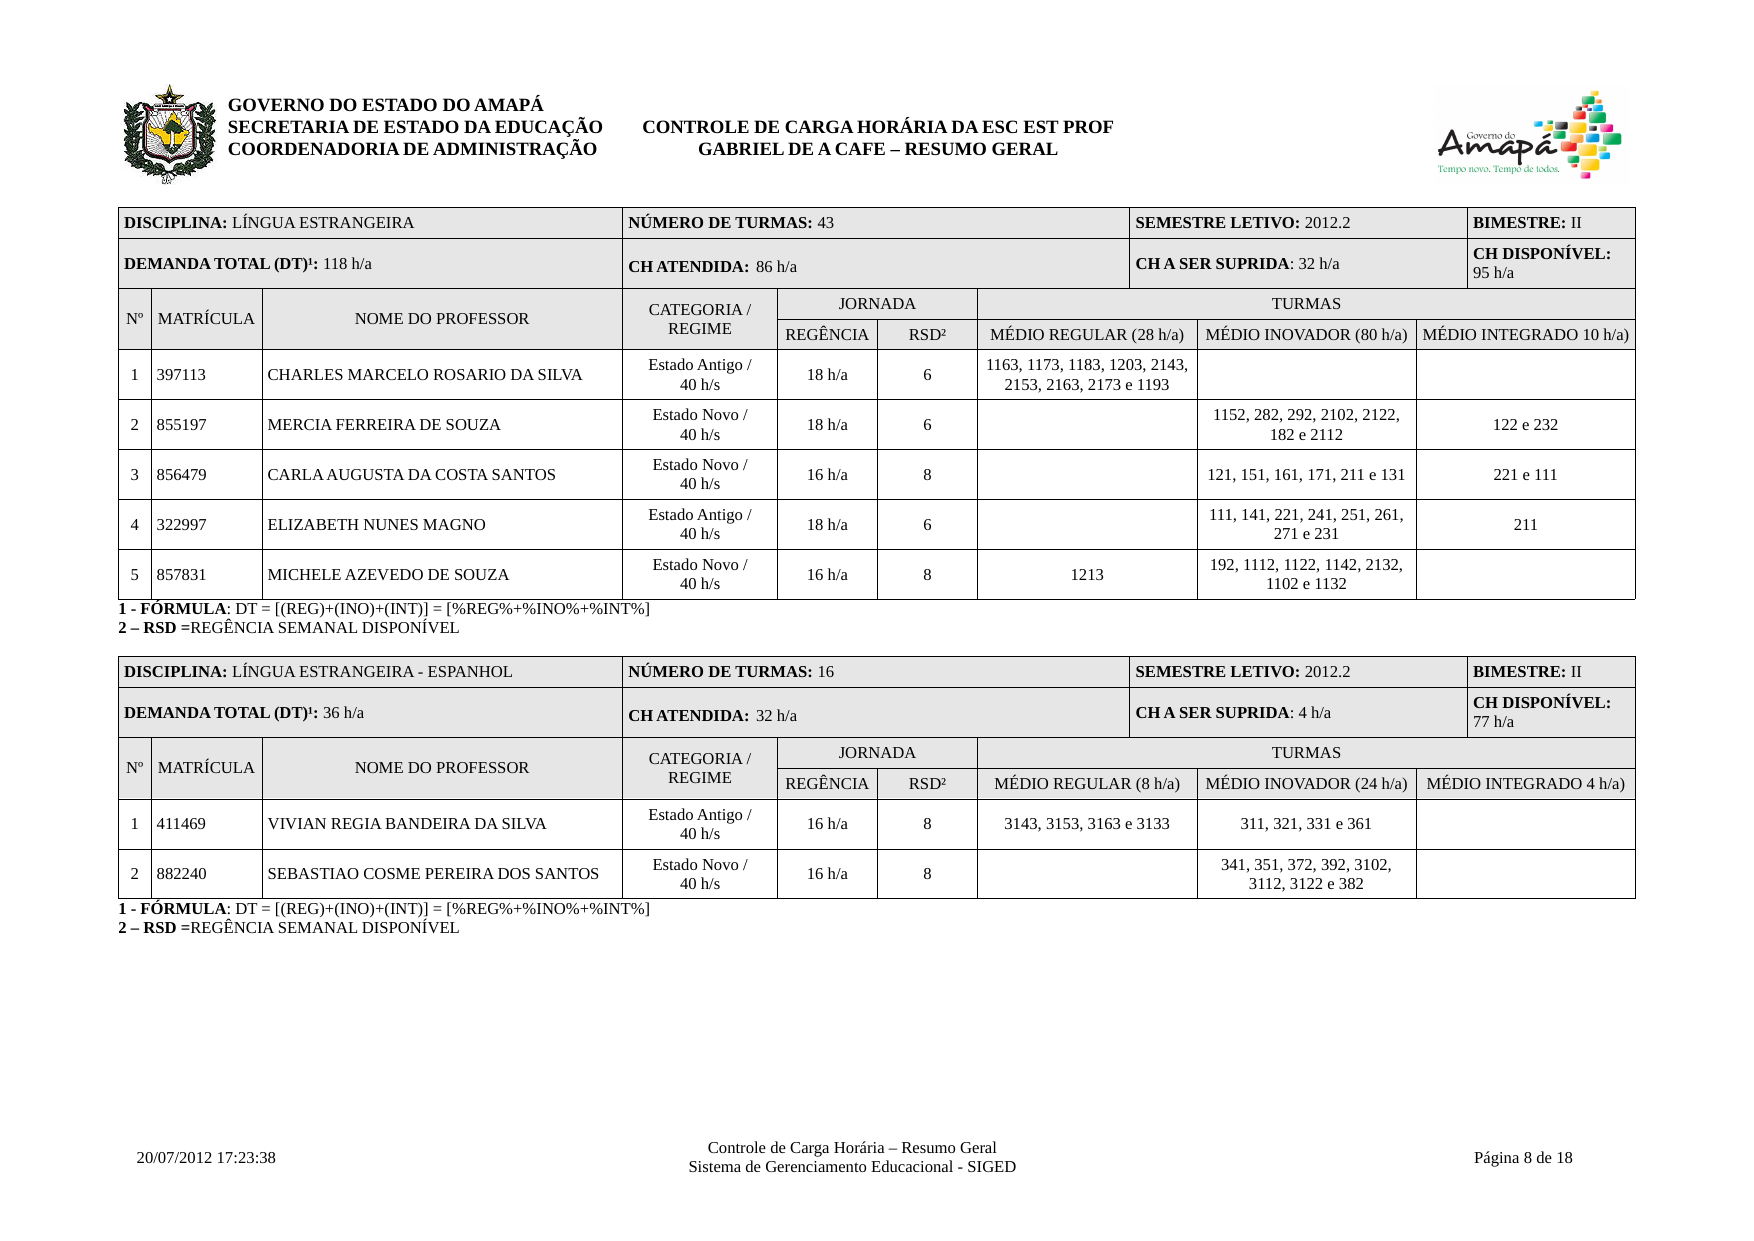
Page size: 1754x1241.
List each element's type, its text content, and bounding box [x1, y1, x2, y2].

table_cell [1198, 350, 1416, 399]
table_cell CATEGORIA / REGIME [623, 738, 777, 798]
table_cell CH ATENDIDA: 32 h/a [623, 688, 1129, 737]
table_cell 5 [119, 550, 151, 599]
table_cell 122 e 232 [1417, 400, 1635, 449]
table_cell MÉDIO REGULAR (28 h/a) [978, 320, 1197, 349]
table_cell Nº [119, 738, 151, 798]
table_cell CH DISPONÍVEL: 77 h/a [1468, 688, 1635, 737]
table_cell 192, 1112, 1122, 1142, 2132, 1102 e 1132 [1198, 550, 1416, 599]
table_cell MÉDIO INTEGRADO 4 h/a) [1417, 769, 1635, 798]
table_cell DEMANDA TOTAL (DT)¹: 118 h/a [119, 239, 622, 288]
table_cell 856479 [152, 450, 262, 499]
table_cell TURMAS [978, 738, 1635, 768]
table_header SEMESTRE LETIVO: 2012.2 [1130, 208, 1467, 238]
table_cell 341, 351, 372, 392, 3102, 3112, 3122 e 382 [1198, 850, 1416, 898]
table_cell Estado Antigo / 40 h/s [623, 350, 777, 399]
text 1 - FÓRMULA: DT = [(REG)+(INO)+(INT)] = [%REG%+%INO%+%INT%] [118, 599, 1636, 618]
table_cell 1152, 282, 292, 2102, 2122, 182 e 2112 [1198, 400, 1416, 449]
table_cell 16 h/a [778, 450, 877, 499]
table_cell 221 e 111 [1417, 450, 1635, 499]
table_cell Estado Antigo / 40 h/s [623, 800, 777, 848]
table_cell 16 h/a [778, 800, 877, 848]
table_cell [978, 500, 1197, 549]
table_cell [978, 400, 1197, 449]
table_cell CH DISPONÍVEL: 95 h/a [1468, 239, 1635, 288]
table_cell MÉDIO INOVADOR (24 h/a) [1198, 769, 1416, 798]
table_cell 16 h/a [778, 550, 877, 599]
table_cell MÉDIO INOVADOR (80 h/a) [1198, 320, 1416, 349]
table_cell 3143, 3153, 3163 e 3133 [978, 800, 1197, 848]
table_cell MICHELE AZEVEDO DE SOUZA [263, 550, 622, 599]
table_cell CATEGORIA / REGIME [623, 289, 777, 349]
table_cell 4 [119, 500, 151, 549]
table_cell JORNADA [778, 738, 977, 768]
table_cell 18 h/a [778, 500, 877, 549]
table_cell 3 [119, 450, 151, 499]
table_cell Estado Antigo / 40 h/s [623, 500, 777, 549]
table_cell 18 h/a [778, 400, 877, 449]
picture [123, 84, 218, 185]
table_cell DEMANDA TOTAL (DT)¹: 36 h/a [119, 688, 622, 737]
table_cell [1417, 850, 1635, 898]
table_cell 6 [878, 350, 977, 399]
table_cell CH A SER SUPRIDA: 32 h/a [1130, 239, 1467, 288]
table_cell 6 [878, 500, 977, 549]
table_cell JORNADA [778, 289, 977, 319]
table_cell ELIZABETH NUNES MAGNO [263, 500, 622, 549]
table_cell MÉDIO INTEGRADO 10 h/a) [1417, 320, 1635, 349]
table_cell 8 [878, 850, 977, 898]
table_cell RSD² [878, 769, 977, 798]
text 2 – RSD =REGÊNCIA SEMANAL DISPONÍVEL [118, 918, 1636, 937]
table_cell Nº [119, 289, 151, 349]
table_cell TURMAS [978, 289, 1635, 319]
table_cell 397113 [152, 350, 262, 399]
table_header NÚMERO DE TURMAS: 43 [623, 208, 1129, 238]
table_cell 1163, 1173, 1183, 1203, 2143, 2153, 2163, 2173 e 1193 [978, 350, 1197, 399]
table_header NÚMERO DE TURMAS: 16 [623, 657, 1129, 687]
table_cell 2 [119, 850, 151, 898]
table_cell SEBASTIAO COSME PEREIRA DOS SANTOS [263, 850, 622, 898]
table_cell 2 [119, 400, 151, 449]
table_cell 18 h/a [778, 350, 877, 399]
table_cell 211 [1417, 500, 1635, 549]
table_cell Estado Novo / 40 h/s [623, 850, 777, 898]
table_cell 8 [878, 800, 977, 848]
table_cell 1213 [978, 550, 1197, 599]
table_cell 8 [878, 550, 977, 599]
table_cell 6 [878, 400, 977, 449]
table_header DISCIPLINA: LÍNGUA ESTRANGEIRA [119, 208, 622, 238]
table_cell 121, 151, 161, 171, 211 e 131 [1198, 450, 1416, 499]
picture [1433, 84, 1629, 185]
table_cell [1417, 800, 1635, 848]
table_cell 882240 [152, 850, 262, 898]
table_cell [1417, 350, 1635, 399]
table_header BIMESTRE: II [1468, 208, 1635, 238]
table_cell [978, 850, 1197, 898]
table_cell MÉDIO REGULAR (8 h/a) [978, 769, 1197, 798]
table_cell 411469 [152, 800, 262, 848]
table_cell Estado Novo / 40 h/s [623, 400, 777, 449]
table_cell Estado Novo / 40 h/s [623, 450, 777, 499]
table_cell [1417, 550, 1635, 599]
text 1 - FÓRMULA: DT = [(REG)+(INO)+(INT)] = [%REG%+%INO%+%INT%] [118, 899, 1636, 918]
table_cell 16 h/a [778, 850, 877, 898]
table_header BIMESTRE: II [1468, 657, 1635, 687]
table_cell [978, 450, 1197, 499]
table_cell 311, 321, 331 e 361 [1198, 800, 1416, 848]
table_cell REGÊNCIA [778, 320, 877, 349]
table_cell 1 [119, 350, 151, 399]
table_cell NOME DO PROFESSOR [263, 289, 622, 349]
table_cell VIVIAN REGIA BANDEIRA DA SILVA [263, 800, 622, 848]
table_cell RSD² [878, 320, 977, 349]
table_cell MATRÍCULA [152, 738, 262, 798]
table_cell 1 [119, 800, 151, 848]
table_cell 857831 [152, 550, 262, 599]
text 2 – RSD =REGÊNCIA SEMANAL DISPONÍVEL [118, 618, 1636, 637]
table_cell 111, 141, 221, 241, 251, 261, 271 e 231 [1198, 500, 1416, 549]
table_cell 8 [878, 450, 977, 499]
table_cell MERCIA FERREIRA DE SOUZA [263, 400, 622, 449]
table_cell CARLA AUGUSTA DA COSTA SANTOS [263, 450, 622, 499]
table_cell CH A SER SUPRIDA: 4 h/a [1130, 688, 1467, 737]
table_cell CH ATENDIDA: 86 h/a [623, 239, 1129, 288]
table_cell 855197 [152, 400, 262, 449]
table_header DISCIPLINA: LÍNGUA ESTRANGEIRA - ESPANHOL [119, 657, 622, 687]
table_cell NOME DO PROFESSOR [263, 738, 622, 798]
table_cell MATRÍCULA [152, 289, 262, 349]
table_header SEMESTRE LETIVO: 2012.2 [1130, 657, 1467, 687]
table_cell REGÊNCIA [778, 769, 877, 798]
table_cell CHARLES MARCELO ROSARIO DA SILVA [263, 350, 622, 399]
table_cell 322997 [152, 500, 262, 549]
table_cell Estado Novo / 40 h/s [623, 550, 777, 599]
